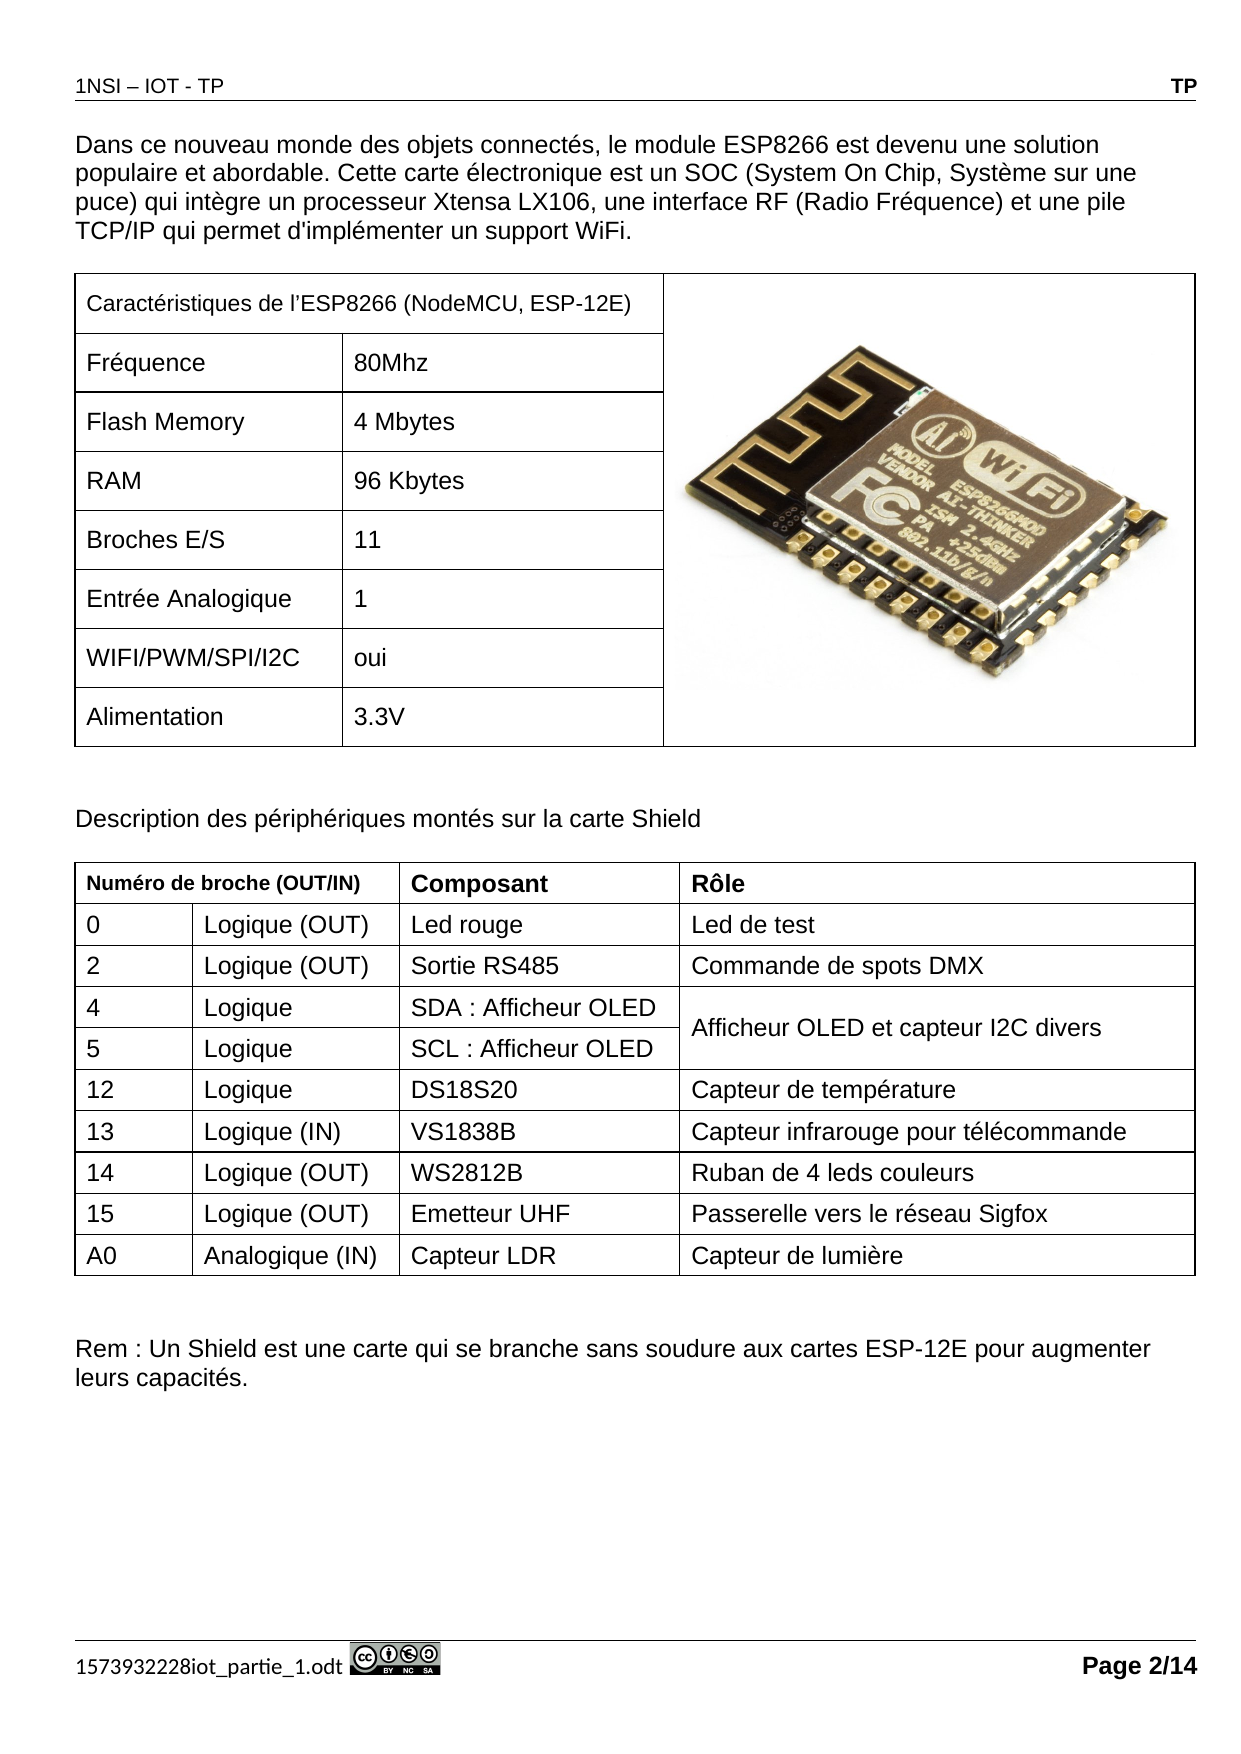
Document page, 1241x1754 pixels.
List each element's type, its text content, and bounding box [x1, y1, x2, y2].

table_cell Afficheur OLED et capteur I2C divers [680, 987, 1194, 1069]
table_cell Logique [193, 1070, 399, 1110]
table_cell Logique (OUT) [193, 1194, 399, 1234]
table_cell 11 [343, 511, 663, 569]
table_cell 2 [76, 946, 192, 986]
table_header Numéro de broche (OUT/IN) [76, 863, 399, 903]
table_cell Logique (IN) [193, 1111, 399, 1151]
table_cell DS18S20 [400, 1070, 679, 1110]
table_header Composant [400, 863, 679, 903]
table_cell Flash Memory [76, 393, 342, 451]
table_header Caractéristiques de l’ESP8266 (NodeMCU, ESP-12E) [76, 274, 663, 332]
text Description des périphériques montés sur la carte Shield [75, 804, 1196, 833]
table_cell RAM [76, 452, 342, 509]
table_cell 15 [76, 1194, 192, 1234]
table_cell 3.3V [343, 688, 663, 746]
table_cell Capteur infrarouge pour télécommande [680, 1111, 1194, 1151]
table_cell Entrée Analogique [76, 570, 342, 628]
table_cell Logique (OUT) [193, 1153, 399, 1193]
table_cell 4 [76, 987, 192, 1027]
table_cell Logique (OUT) [193, 946, 399, 986]
table_cell Logique [193, 1028, 399, 1069]
table_cell Led rouge [400, 904, 679, 944]
picture [349, 1642, 441, 1675]
table_cell Capteur de lumière [680, 1235, 1194, 1275]
table_cell Broches E/S [76, 511, 342, 569]
table_header Rôle [680, 863, 1194, 903]
table_cell Analogique (IN) [193, 1235, 399, 1275]
table_cell Capteur de température [680, 1070, 1194, 1110]
table_cell Sortie RS485 [400, 946, 679, 986]
table_cell 0 [76, 904, 192, 944]
table_cell Emetteur UHF [400, 1194, 679, 1234]
table_cell WS2812B [400, 1153, 679, 1193]
table_cell SDA : Afficheur OLED [400, 987, 679, 1027]
table_header [664, 274, 1194, 746]
table_cell Capteur LDR [400, 1235, 679, 1275]
table_cell Alimentation [76, 688, 342, 746]
table_cell 4 Mbytes [343, 393, 663, 451]
table_cell SCL : Afficheur OLED [400, 1028, 679, 1069]
table_cell Ruban de 4 leds couleurs [680, 1153, 1194, 1193]
table_cell 1 [343, 570, 663, 628]
table_cell Led de test [680, 904, 1194, 944]
table_cell 13 [76, 1111, 192, 1151]
table_cell 14 [76, 1153, 192, 1193]
table_cell Fréquence [76, 334, 342, 391]
table_cell 5 [76, 1028, 192, 1069]
table_cell VS1838B [400, 1111, 679, 1151]
text Dans ce nouveau monde des objets connectés, le module ESP8266 est devenu une solution populaire et abordable. Cette carte électronique est un SOC (System On Chip, Système sur une puce) qui intègre un processeur Xtensa LX106, une interface RF (Radio Fréquence) et une pile TCP/IP qui permet d'implémenter un support WiFi. [75, 129, 1196, 244]
table_cell oui [343, 629, 663, 687]
table_cell WIFI/PWM/SPI/I2C [76, 629, 342, 687]
text Rem : Un Shield est une carte qui se branche sans soudure aux cartes ESP-12E pour augmenter leurs capacités. [75, 1334, 1196, 1391]
table_cell 96 Kbytes [343, 452, 663, 509]
table_cell 80Mhz [343, 334, 663, 391]
table_cell 12 [76, 1070, 192, 1110]
table_cell A0 [76, 1235, 192, 1275]
table_cell Logique (OUT) [193, 904, 399, 944]
table_cell Commande de spots DMX [680, 946, 1194, 986]
table_cell Passerelle vers le réseau Sigfox [680, 1194, 1194, 1234]
table_cell Logique [193, 987, 399, 1027]
